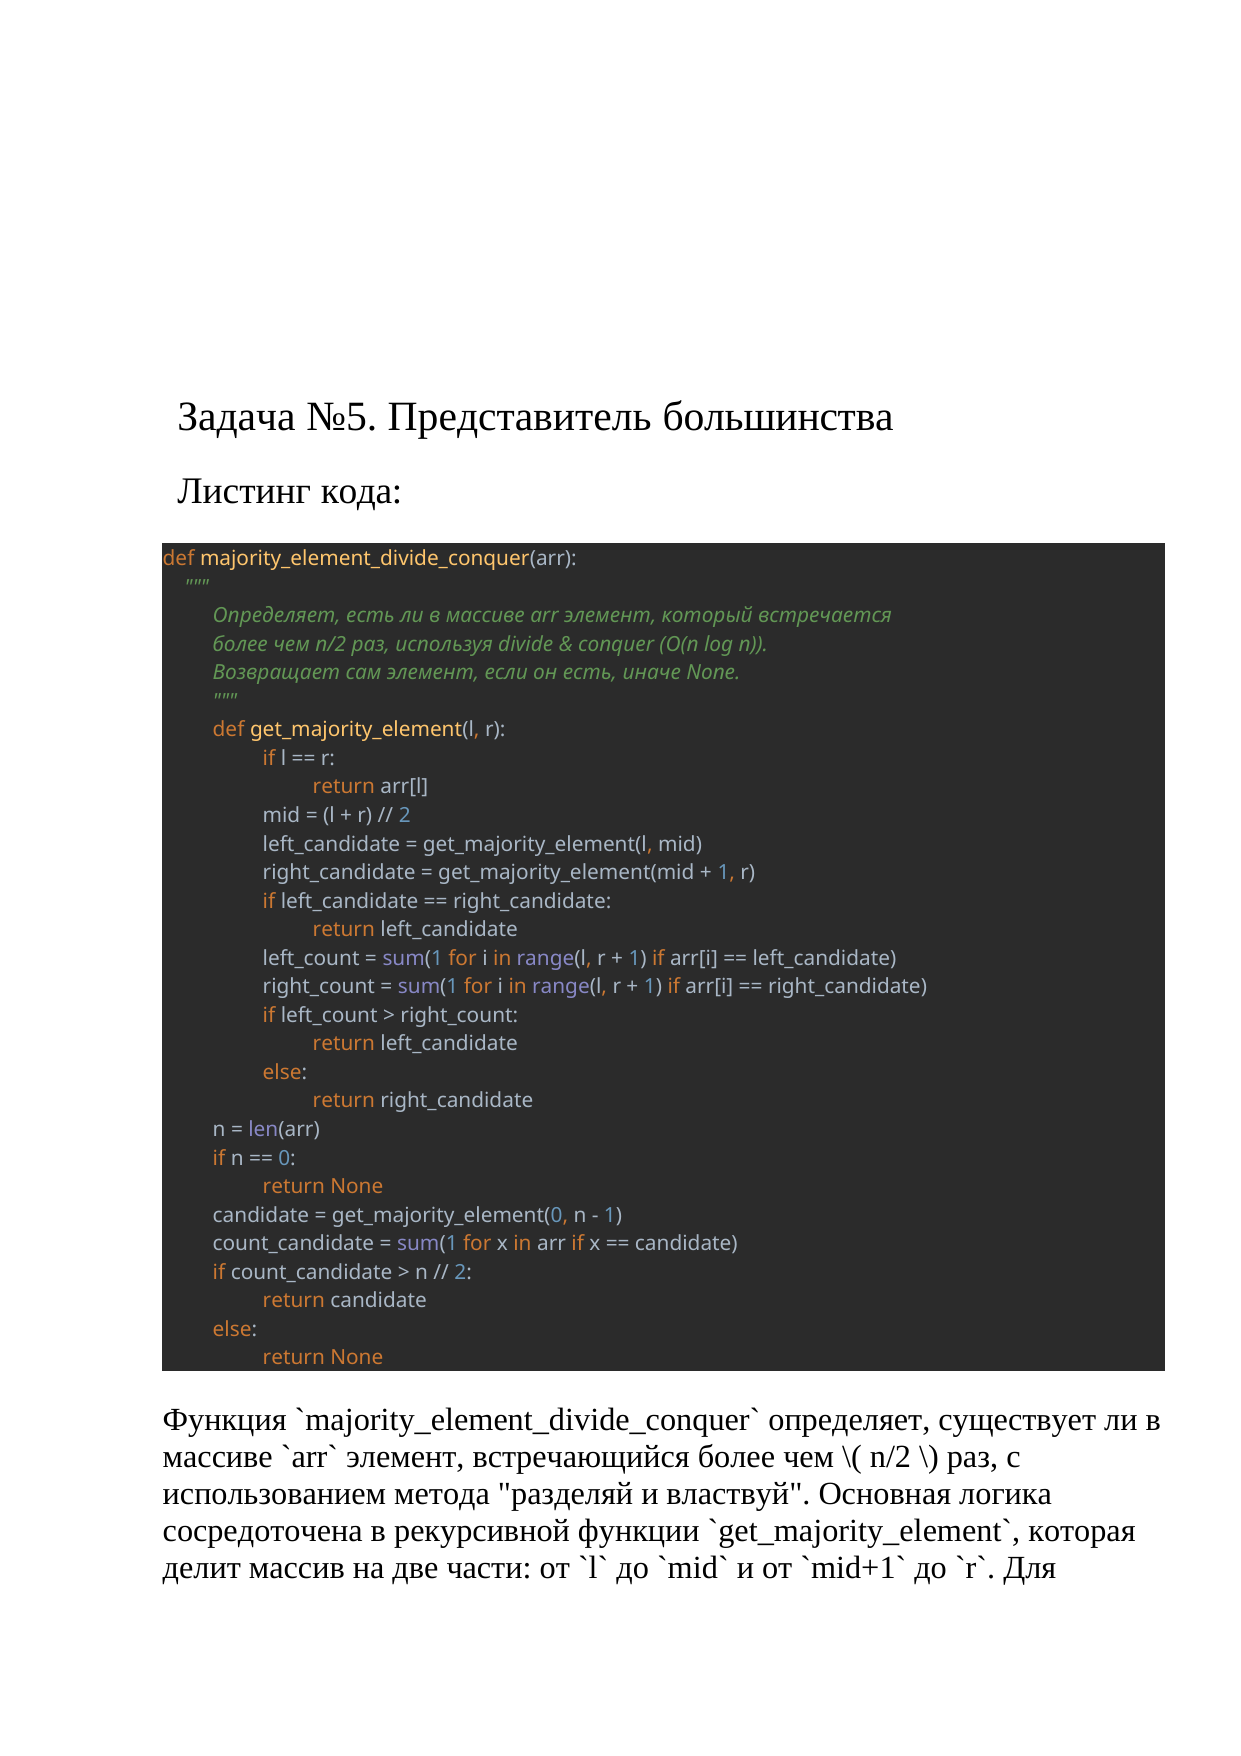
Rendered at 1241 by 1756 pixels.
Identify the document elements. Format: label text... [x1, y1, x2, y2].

text if l == r: [162, 743, 1165, 772]
text return None [162, 1342, 1165, 1371]
text Определяет, есть ли в массиве arr элемент, который встречается [162, 600, 1165, 629]
text def get_majority_element(l, r): [162, 714, 1165, 743]
text return None [162, 1171, 1165, 1200]
text mid = (l + r) // 2 [162, 800, 1165, 829]
text n = len(arr) [162, 1114, 1165, 1143]
text return left_candidate [162, 914, 1165, 943]
text left_count = sum(1 for i in range(l, r + 1) if arr[i] == left_candidate) [162, 943, 1165, 971]
text return candidate [162, 1285, 1165, 1314]
text Возвращает сам элемент, если он есть, иначе None. [162, 657, 1165, 686]
text return right_candidate [162, 1086, 1165, 1114]
text более чем n/2 раз, используя divide & conquer (O(n log n)). [162, 629, 1165, 657]
text if count_candidate > n // 2: [162, 1257, 1165, 1285]
text else: [162, 1057, 1165, 1086]
text left_candidate = get_majority_element(l, mid) [162, 829, 1165, 857]
text Функция `majority_element_divide_conquer` определяет, существует ли в массиве `arr` элемент, встречающийся более чем \( n/2 \) раз, с использованием метода "разделяй и властвуй". Основная логика сосредоточена в рекурсивной функции `get_majority_element`, которая делит массив на две части: от `l` до `mid` и от `mid+1` до `r`. Для [162, 1400, 1165, 1586]
text return left_candidate [162, 1028, 1165, 1057]
text if left_count > right_count: [162, 1000, 1165, 1028]
text right_candidate = get_majority_element(mid + 1, r) [162, 857, 1165, 886]
text """ [162, 686, 1165, 714]
subtitle Листинг кода: [177, 469, 1165, 512]
text def majority_element_divide_conquer(arr): """ [162, 543, 1165, 600]
text if n == 0: [162, 1143, 1165, 1171]
text else: [162, 1314, 1165, 1342]
text candidate = get_majority_element(0, n - 1) [162, 1200, 1165, 1228]
subtitle Задача №5. Представитель большинства [177, 392, 1165, 439]
text if left_candidate == right_candidate: [162, 886, 1165, 914]
text right_count = sum(1 for i in range(l, r + 1) if arr[i] == right_candidate) [162, 971, 1165, 1000]
text count_candidate = sum(1 for x in arr if x == candidate) [162, 1228, 1165, 1257]
text return arr[l] [162, 772, 1165, 800]
